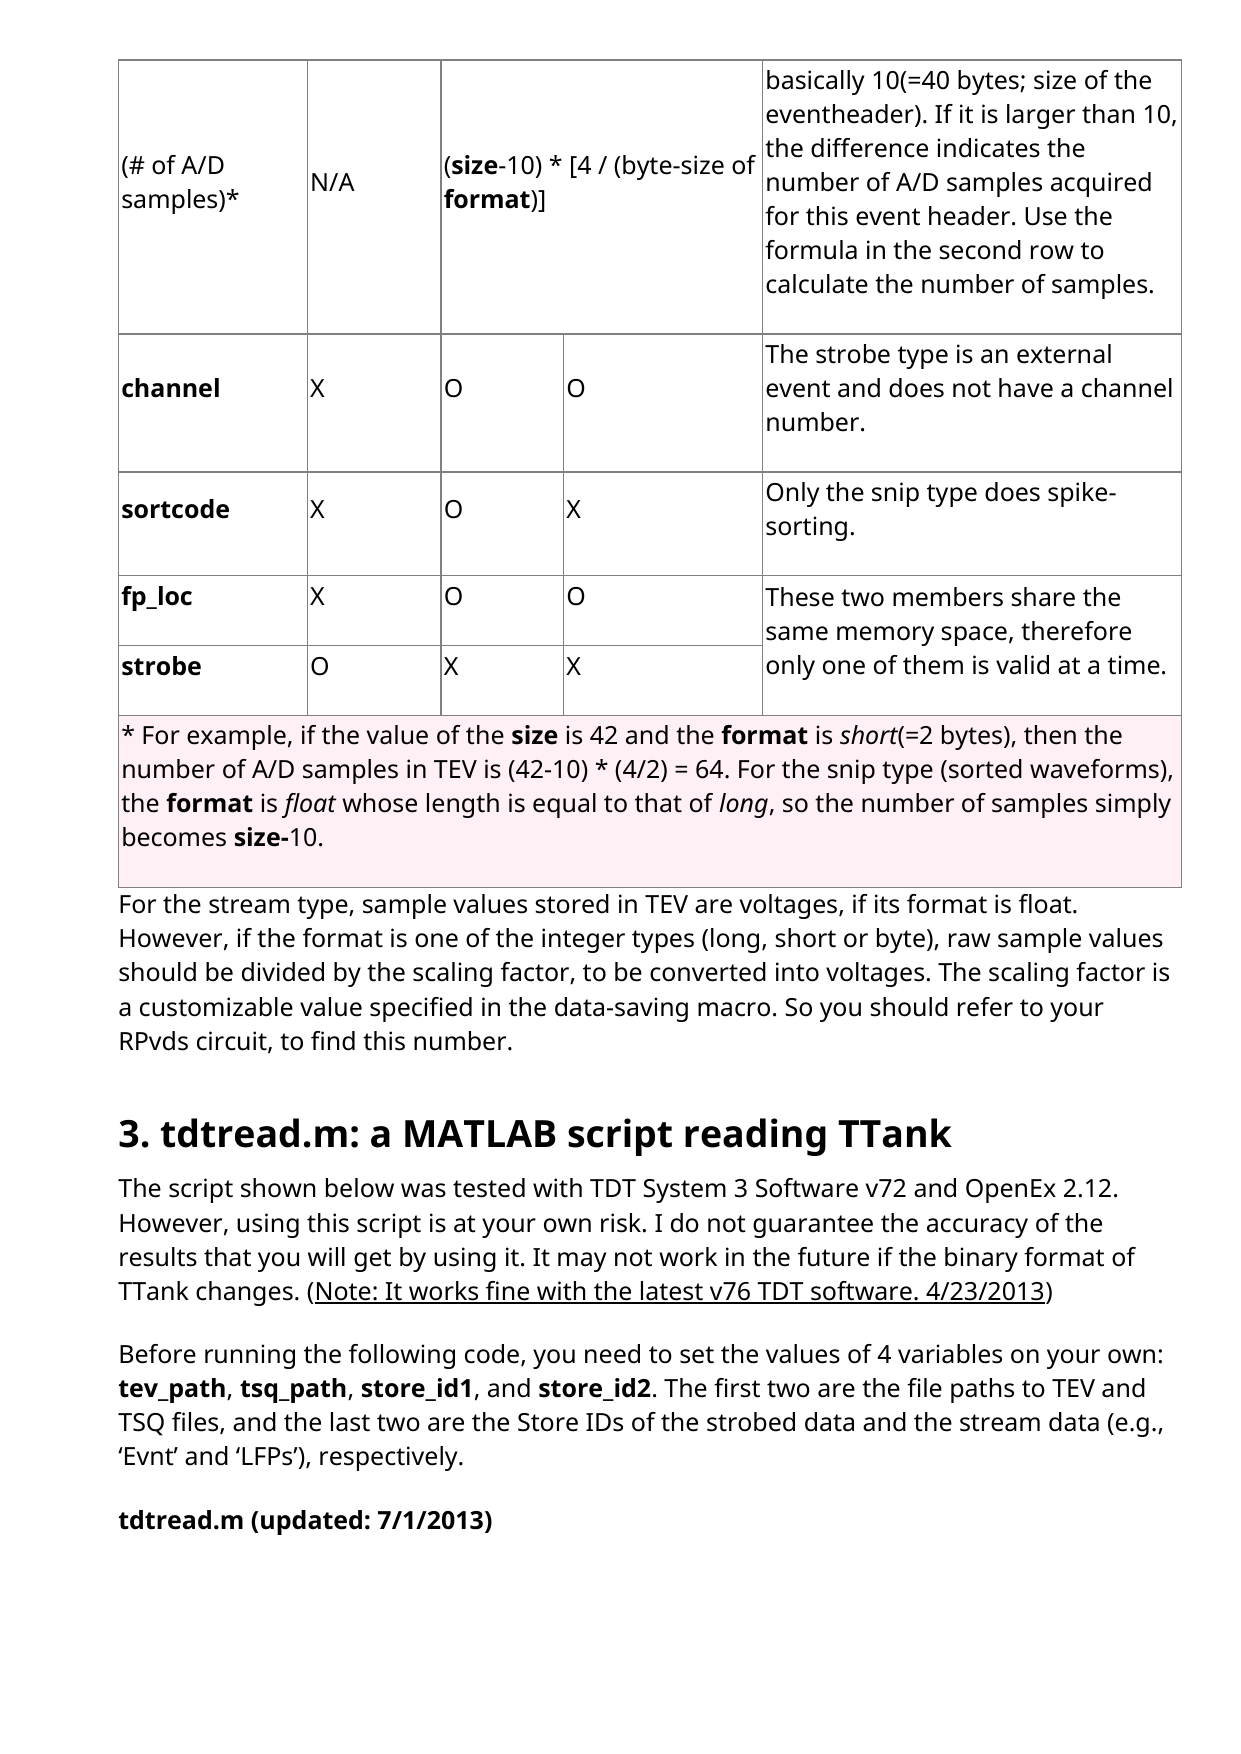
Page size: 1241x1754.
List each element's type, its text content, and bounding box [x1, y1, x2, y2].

table_cell X [564, 473, 762, 575]
table_cell X [308, 473, 440, 575]
text tdtread.m (updated: 7/1/2013) [118, 1503, 1181, 1537]
table_cell X [308, 335, 440, 471]
table_cell O [442, 576, 563, 645]
subtitle 3. tdtread.m: a MATLAB script reading TTank [118, 1108, 1181, 1159]
table_cell O [442, 335, 563, 471]
table_cell sortcode [119, 473, 307, 575]
table_cell The strobe type is an external event and does not have a channel number. [763, 335, 1181, 471]
table_cell * For example, if the value of the size is 42 and the format is short(=2 bytes), then the number of A/D samples in TEV is (42-10) * (4/2) = 64. For the snip type (sorted waveforms), the format is float whose length is equal to that of long, so the number of samples simply becomes size-10. [119, 716, 1181, 887]
text The script shown below was tested with TDT System 3 Software v72 and OpenEx 2.12. However, using this script is at your own risk. I do not guarantee the accuracy of the results that you will get by using it. It may not work in the future if the binary format of TTank changes. (Note: It works fine with the latest v76 TDT software. 4/23/2013) [118, 1171, 1181, 1307]
table_cell O [308, 646, 440, 714]
table_cell N/A [308, 61, 440, 333]
table_cell X [564, 646, 762, 714]
table_cell These two members share the same memory space, therefore only one of them is valid at a time. [763, 576, 1181, 714]
table_cell Only the snip type does spike-sorting. [763, 473, 1181, 575]
table_cell basically 10(=40 bytes; size of the eventheader). If it is larger than 10, the difference indicates the number of A/D samples acquired for this event header. Use the formula in the second row to calculate the number of samples. [763, 61, 1181, 333]
table_cell O [442, 473, 563, 575]
table_cell X [442, 646, 563, 714]
table_cell O [564, 576, 762, 645]
table_cell X [308, 576, 440, 645]
table_cell (size-10) * [4 / (byte-size of format)] [442, 61, 762, 333]
text Before running the following code, you need to set the values of 4 variables on your own: tev_path, tsq_path, store_id1, and store_id2. The first two are the file paths to TEV and TSQ files, and the last two are the Store IDs of the strobed data and the stream data (e.g., ‘Evnt’ and ‘LFPs’), respectively. [118, 1337, 1181, 1473]
table_cell (# of A/D samples)* [119, 61, 307, 333]
table_cell O [564, 335, 762, 471]
text For the stream type, sample values stored in TEV are voltages, if its format is float. However, if the format is one of the integer types (long, short or byte), raw sample values should be divided by the scaling factor, to be converted into voltages. The scaling factor is a customizable value specified in the data-saving macro. So you should refer to your RPvds circuit, to find this number. [118, 888, 1181, 1057]
table_cell fp_loc [119, 576, 307, 645]
table_cell channel [119, 335, 307, 471]
table_cell strobe [119, 646, 307, 714]
